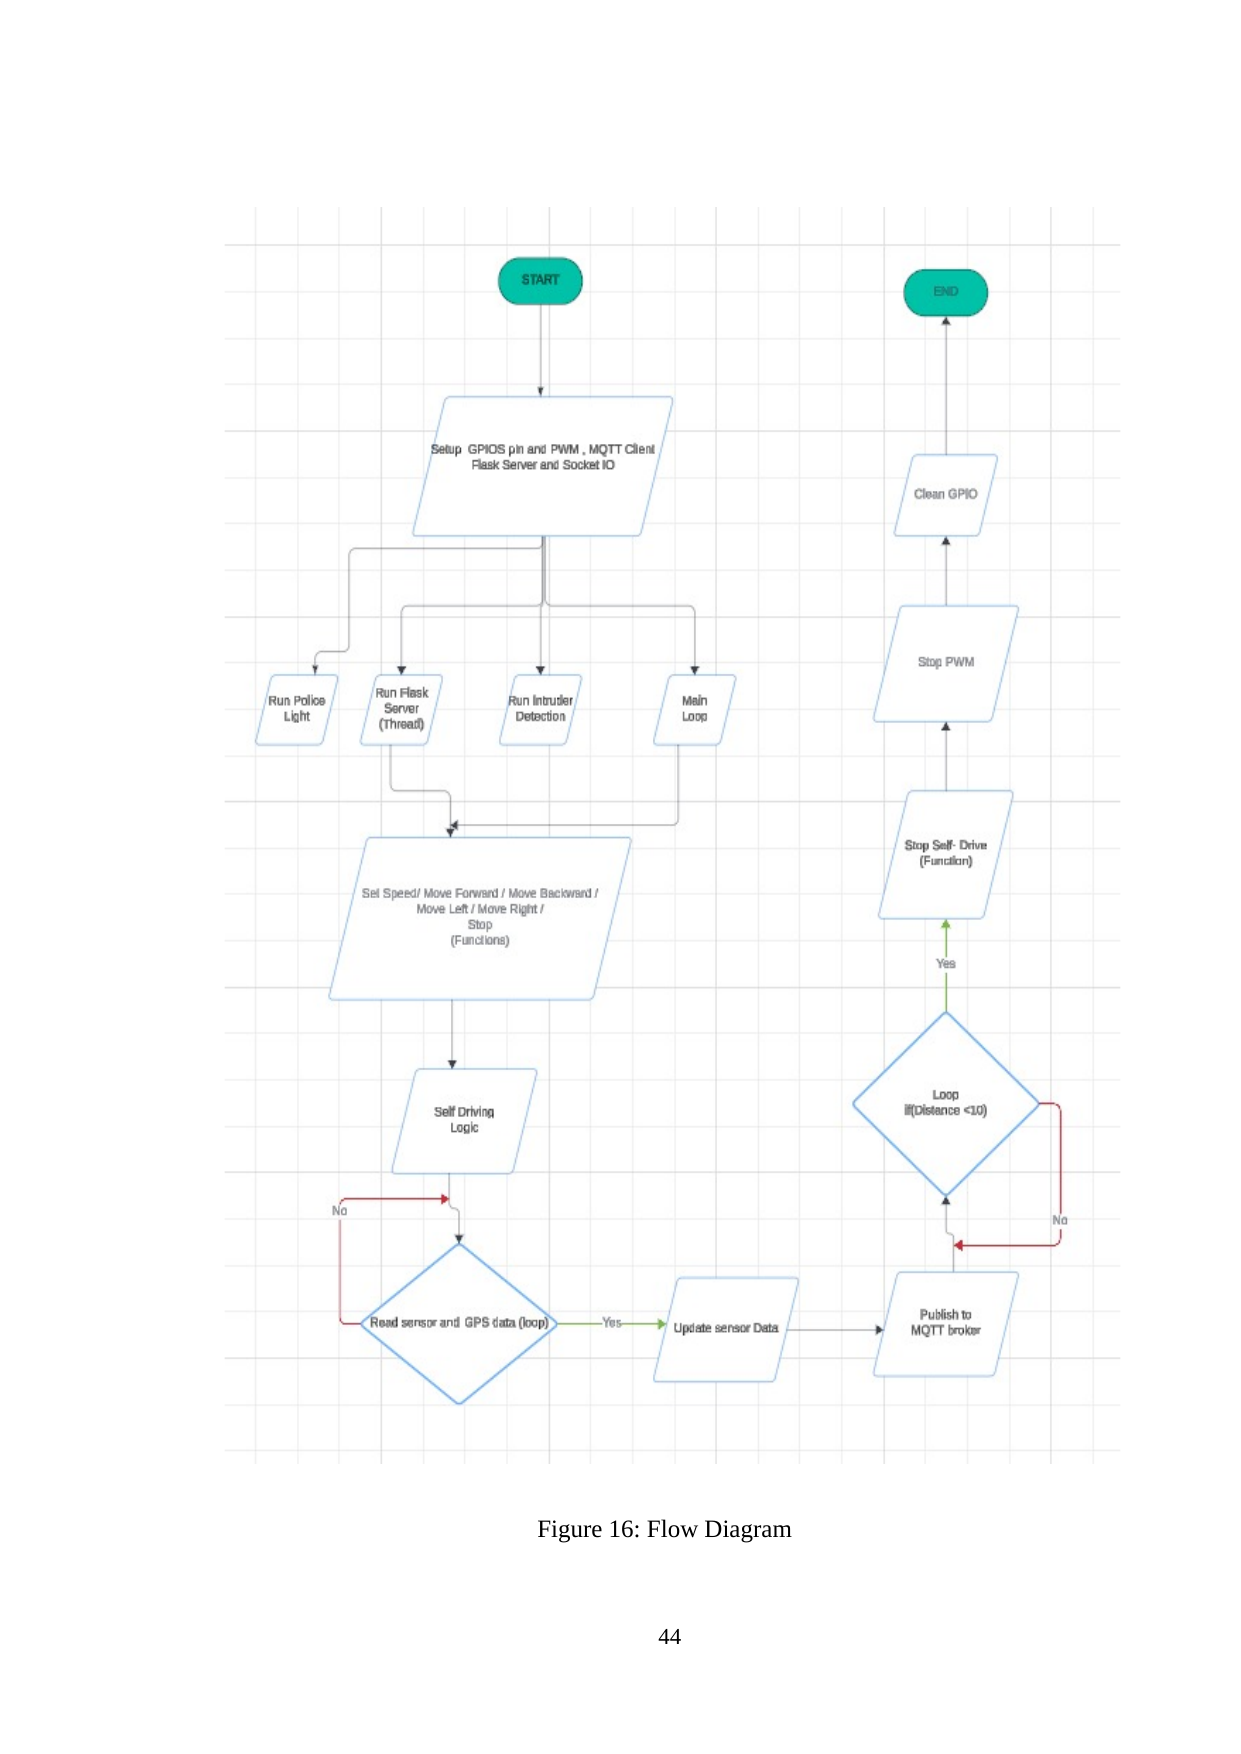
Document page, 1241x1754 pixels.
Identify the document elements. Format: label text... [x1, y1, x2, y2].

picture [224, 207, 1121, 1464]
text Figure 16: Flow Diagram [207, 1514, 1122, 1542]
